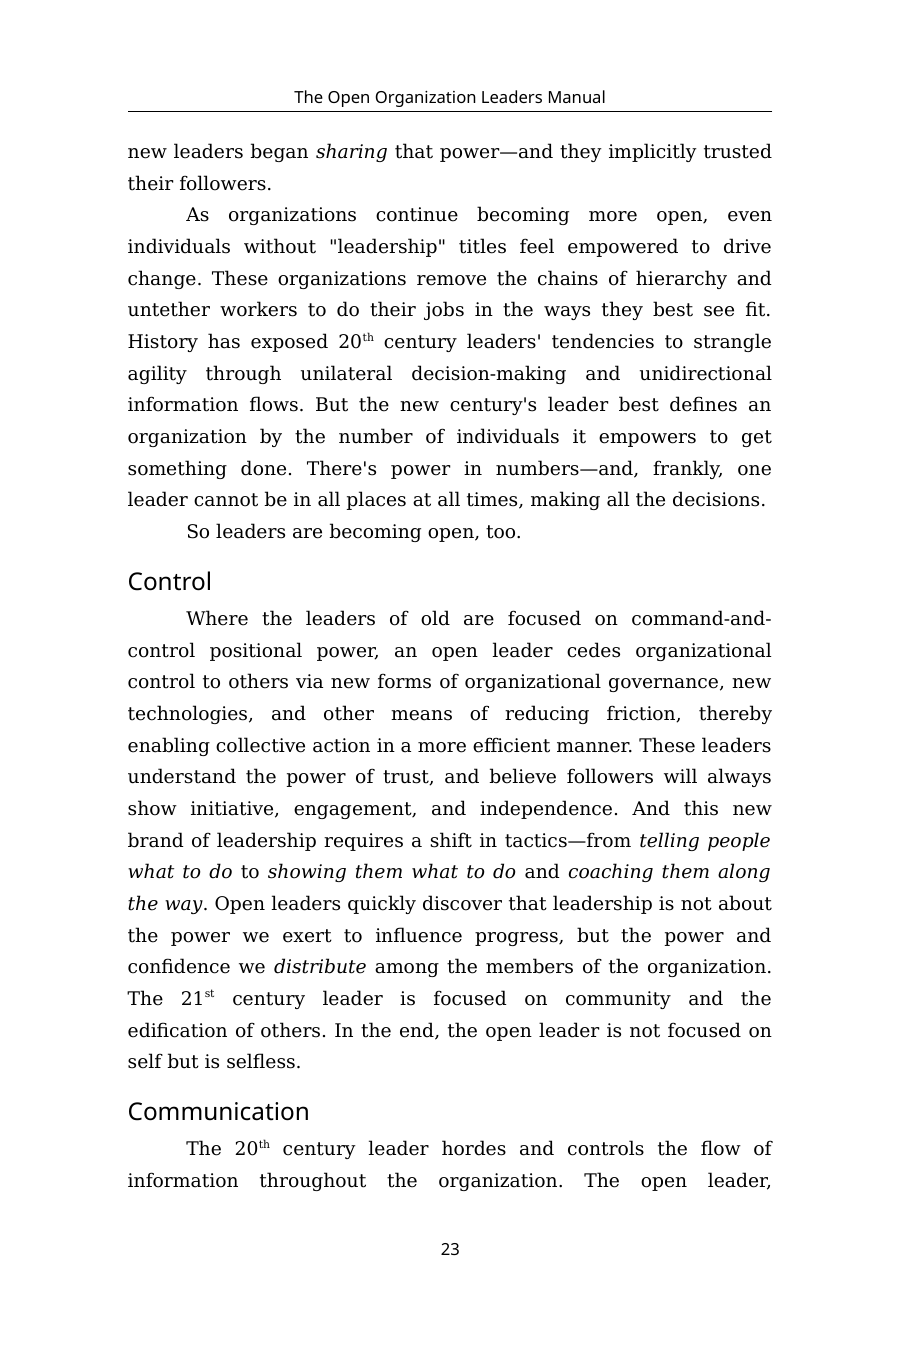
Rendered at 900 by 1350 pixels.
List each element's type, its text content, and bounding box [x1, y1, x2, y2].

subtitle Communication [127, 1098, 772, 1126]
subtitle Control [127, 568, 772, 596]
text Where the leaders of old are focused on command-and-control positional power, an open leader cedes organizational control to others via new forms of organizational governance, new technologies, and other means of reducing friction, thereby enabling collective action in a more efficient manner. These leaders understand the power of trust, and believe followers will always show initiative, engagement, and independence. And this new brand of leadership requires a shift in tactics—from telling people what to do to showing them what to do and coaching them along the way. Open leaders quickly discover that leadership is not about the power we exert to influence progress, but the power and confidence we distribute among the members of the organization. The 21st century leader is focused on community and the edification of others. In the end, the open leader is not focused on self but is selfless. [127, 608, 772, 1073]
text new leaders began sharing that power—and they implicitly trusted their followers. [127, 141, 772, 194]
text So leaders are becoming open, too. [127, 521, 772, 543]
text The 20th century leader hordes and controls the flow of information throughout the organization. The open leader, [127, 1138, 772, 1192]
text As organizations continue becoming more open, even individuals without "leadership" titles feel empowered to drive change. These organizations remove the chains of hierarchy and untether workers to do their jobs in the ways they best see fit. History has exposed 20th century leaders' tendencies to strangle agility through unilateral decision-making and unidirectional information flows. But the new century's leader best defines an organization by the number of individuals it empowers to get something done. There's power in numbers—and, frankly, one leader cannot be in all places at all times, making all the decisions. [127, 204, 772, 511]
